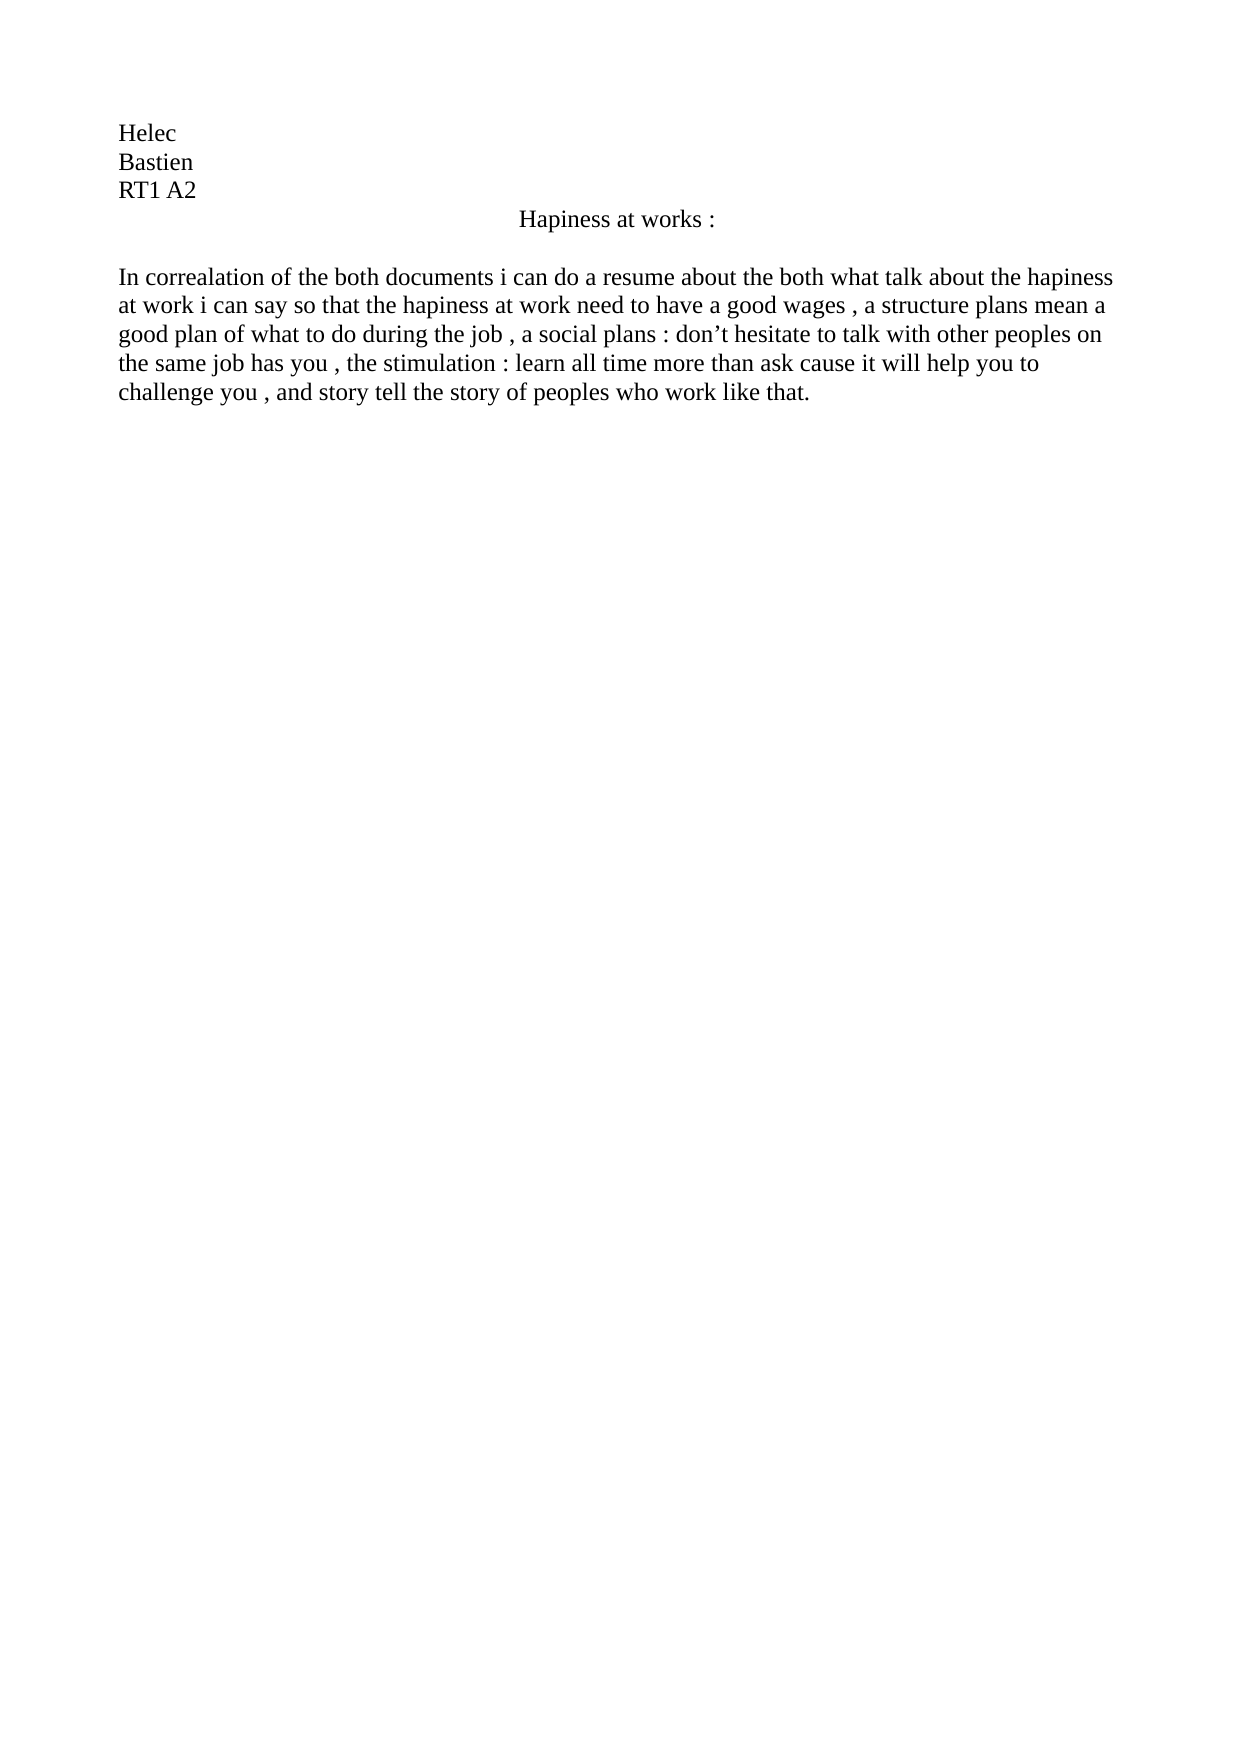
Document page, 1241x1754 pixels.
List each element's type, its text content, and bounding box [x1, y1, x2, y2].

text RT1 A2 [118, 176, 1122, 204]
text Helec [118, 118, 1122, 147]
text Bastien [118, 147, 1122, 176]
text In correalation of the both documents i can do a resume about the both what talk about the hapiness at work i can say so that the hapiness at work need to have a good wages , a structure plans mean a good plan of what to do during the job , a social plans : don’t hesitate to talk with other peoples on the same job has you , the stimulation : learn all time more than ask cause it will help you to challenge you , and story tell the story of peoples who work like that. [118, 262, 1122, 406]
text Hapiness at works : [118, 204, 1122, 233]
